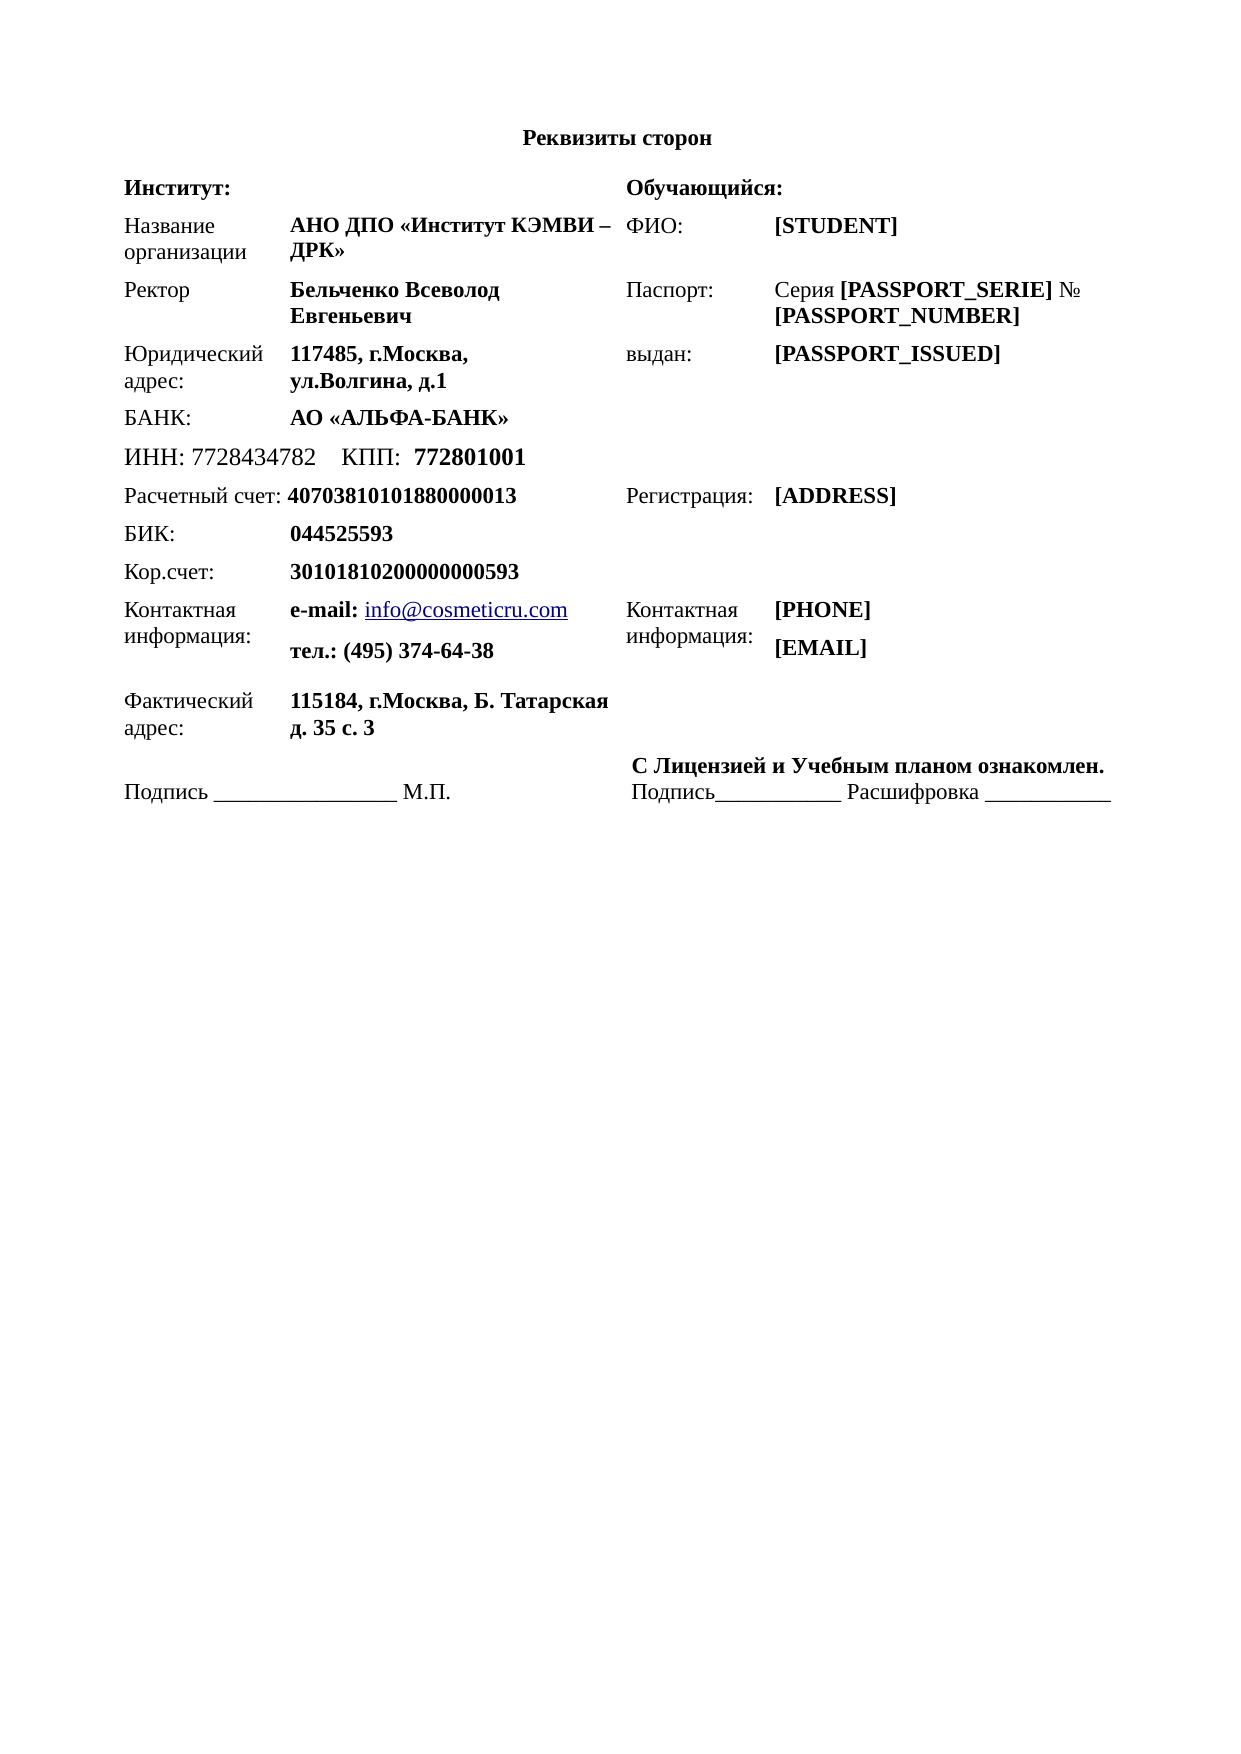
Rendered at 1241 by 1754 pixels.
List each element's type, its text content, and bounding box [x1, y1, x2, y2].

table_cell Контактная информация: [620, 590, 768, 746]
table_cell Контактная информация: [118, 590, 284, 682]
table_cell АНО ДПО «Институт КЭМВИ – ДРК» [284, 206, 620, 270]
table_cell Название организации [118, 206, 284, 270]
table_cell [ADDRESS] [769, 477, 1122, 590]
table_cell Подпись ________________ М.П. [118, 746, 620, 810]
table_cell АО «АЛЬФА-БАНК» [284, 399, 620, 437]
table_cell 30101810200000000593 [284, 553, 620, 590]
table_cell БАНК: [118, 399, 284, 437]
table_cell [PHONE] [EMAIL] [769, 590, 1122, 746]
table_cell БИК: [118, 515, 284, 552]
table_cell 115184, г.Москва, Б. Татарская д. 35 с. 3 [284, 682, 620, 746]
table_cell выдан: [620, 335, 768, 477]
table_cell e-mail: info@cosmeticru.com тел.: (495) 374-64-38 [284, 590, 620, 682]
table_cell Серия [PASSPORT_SERIE] № [PASSPORT_NUMBER] [769, 270, 1122, 334]
table_cell [PASSPORT_ISSUED] [769, 335, 1122, 477]
table_cell Расчетный счет: 40703810101880000013 [118, 477, 620, 514]
table_cell Юридический адрес: [118, 335, 284, 399]
table_cell Регистрация: [620, 477, 768, 590]
table_cell Кор.счет: [118, 553, 284, 590]
table_cell Фактический адрес: [118, 682, 284, 746]
table_cell Обучающийся: [620, 169, 1122, 206]
table_cell Бельченко Всеволод Евгеньевич [284, 270, 620, 334]
table_cell С Лицензией и Учебным планом ознакомлен. Подпись___________ Расшифровка ___________ [620, 746, 1122, 810]
table_cell 044525593 [284, 515, 620, 552]
table_cell Институт: [118, 169, 620, 206]
table_cell ФИО: [620, 206, 768, 270]
table_header Реквизиты сторон [118, 118, 1122, 168]
table_cell ИНН: 7728434782 КПП: 772801001 [118, 437, 620, 477]
table_cell Ректор [118, 270, 284, 334]
table_cell [STUDENT] [769, 206, 1122, 270]
table_cell Паспорт: [620, 270, 768, 334]
table_cell 117485, г.Москва, ул.Волгина, д.1 [284, 335, 620, 399]
